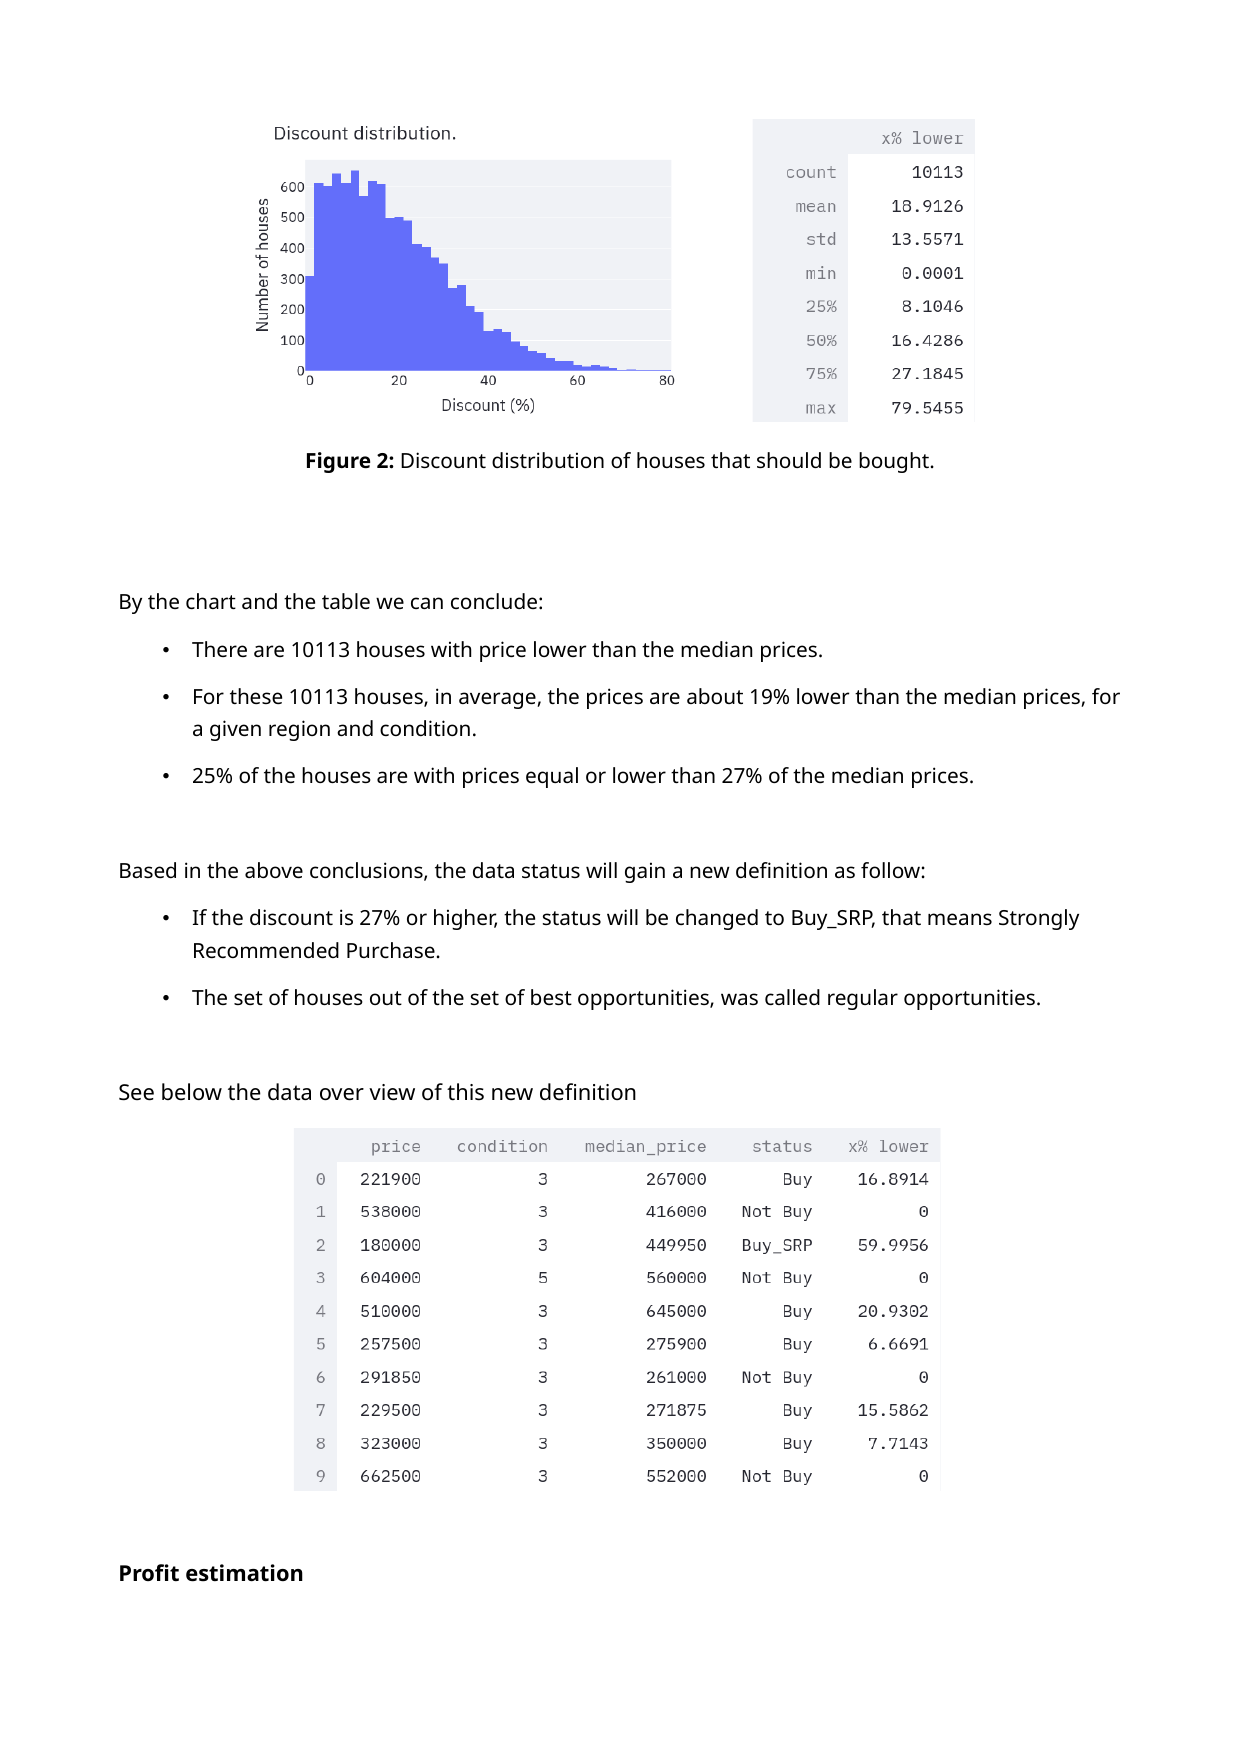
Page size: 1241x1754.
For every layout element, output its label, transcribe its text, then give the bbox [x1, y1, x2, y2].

list For these 10113 houses, in average, the prices are about 19% lower than the median prices, for a given region and condition. [162, 682, 1122, 743]
list There are 10113 houses with price lower than the median prices. [162, 635, 1122, 663]
text By the chart and the table we can conclude: [118, 587, 1122, 616]
list If the discount is 27% or higher, the status will be changed to Buy_SRP, that means Strongly Recommended Purchase. [162, 903, 1122, 964]
list 25% of the houses are with prices equal or lower than 27% of the median prices. [162, 762, 1122, 790]
text See below the data over view of this new definition [118, 1077, 1122, 1107]
picture [249, 118, 722, 422]
picture [752, 118, 992, 422]
text Figure 2: Discount distribution of houses that should be bought. [118, 446, 1122, 474]
picture [293, 1126, 947, 1491]
list The set of houses out of the set of best opportunities, was called regular opportunities. [162, 983, 1122, 1011]
text Based in the above conclusions, the data status will gain a new definition as follow: [118, 856, 1122, 884]
text Profit estimation [118, 1558, 1122, 1588]
